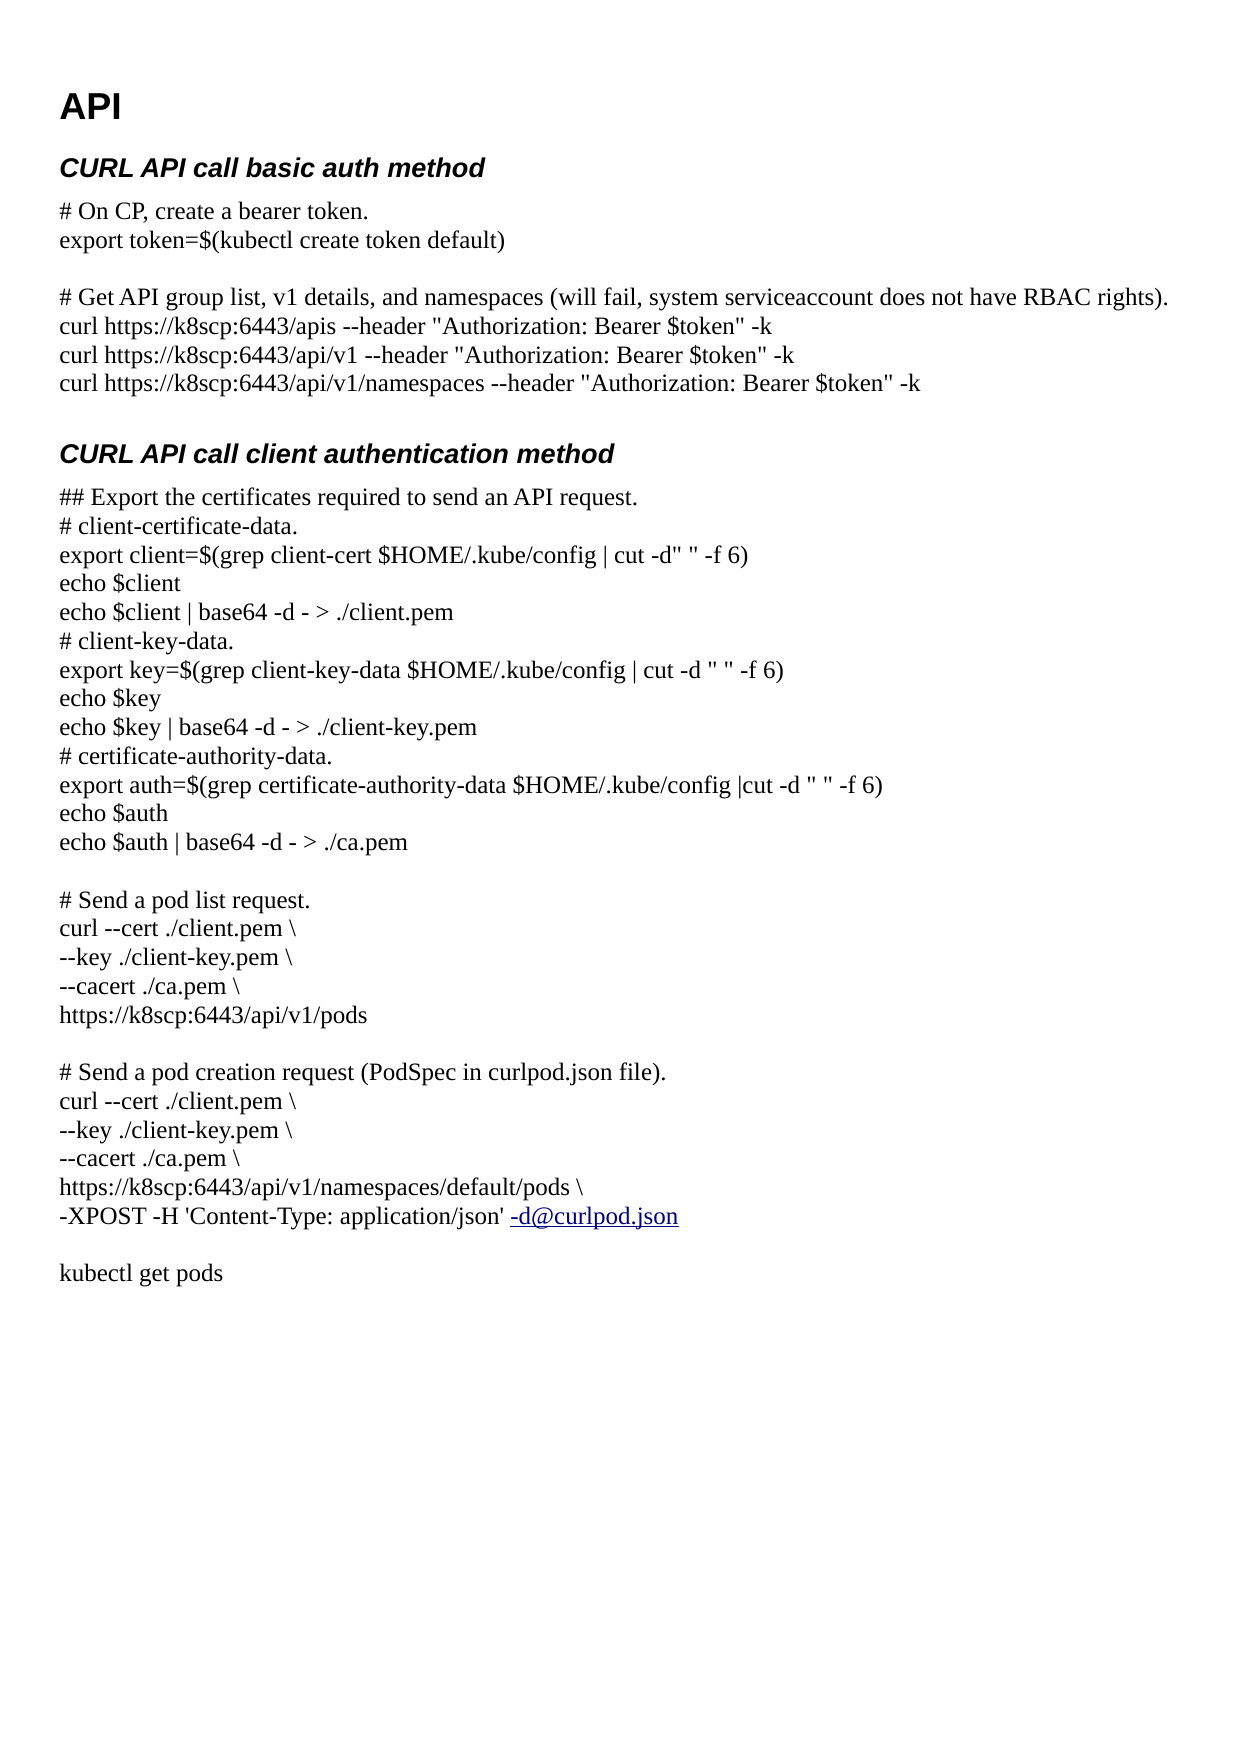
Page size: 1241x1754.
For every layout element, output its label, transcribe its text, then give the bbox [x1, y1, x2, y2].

subtitle API [59, 84, 1181, 127]
text # client-certificate-data. [59, 511, 1181, 540]
text echo $key echo $key | base64 -d - > ./client-key.pem [59, 683, 1181, 741]
text # certificate-authority-data. [59, 741, 1181, 770]
text echo $client | base64 -d - > ./client.pem [59, 597, 1181, 626]
text -XPOST -H 'Content-Type: application/json' -d@curlpod.json [59, 1201, 1181, 1230]
text # client-key-data. [59, 626, 1181, 655]
text --key ./client-key.pem \ [59, 942, 1181, 971]
text curl https://k8scp:6443/api/v1/namespaces --header "Authorization: Bearer $token" -k [59, 368, 1181, 397]
text --cacert ./ca.pem \ [59, 1143, 1181, 1172]
text # Send a pod creation request (PodSpec in curlpod.json file). [59, 1057, 1181, 1086]
text echo $auth [59, 798, 1181, 827]
text echo $auth | base64 -d - > ./ca.pem [59, 827, 1181, 856]
text curl https://k8scp:6443/apis --header "Authorization: Bearer $token" -k [59, 311, 1181, 340]
text https://k8scp:6443/api/v1/namespaces/default/pods \ [59, 1172, 1181, 1201]
text kubectl get pods [59, 1258, 1181, 1287]
text # Send a pod list request. [59, 885, 1181, 913]
text --key ./client-key.pem \ [59, 1115, 1181, 1143]
text ## Export the certificates required to send an API request. [59, 482, 1181, 511]
text # Get API group list, v1 details, and namespaces (will fail, system serviceaccount does not have RBAC rights). [59, 282, 1181, 311]
text curl --cert ./client.pem \ [59, 913, 1181, 942]
subtitle CURL API call client authentication method [59, 438, 1181, 470]
text export client=$(grep client-cert $HOME/.kube/config | cut -d" " -f 6) [59, 540, 1181, 568]
text echo $client [59, 568, 1181, 597]
text curl --cert ./client.pem \ [59, 1086, 1181, 1115]
text export key=$(grep client-key-data $HOME/.kube/config | cut -d " " -f 6) [59, 655, 1181, 683]
text # On CP, create a bearer token. [59, 196, 1181, 225]
text export token=$(kubectl create token default) [59, 225, 1181, 253]
text --cacert ./ca.pem \ [59, 971, 1181, 1000]
text export auth=$(grep certificate-authority-data $HOME/.kube/config |cut -d " " -f 6) [59, 770, 1181, 798]
text https://k8scp:6443/api/v1/pods [59, 1000, 1181, 1028]
subtitle CURL API call basic auth method [59, 152, 1181, 183]
text curl https://k8scp:6443/api/v1 --header "Authorization: Bearer $token" -k [59, 340, 1181, 368]
